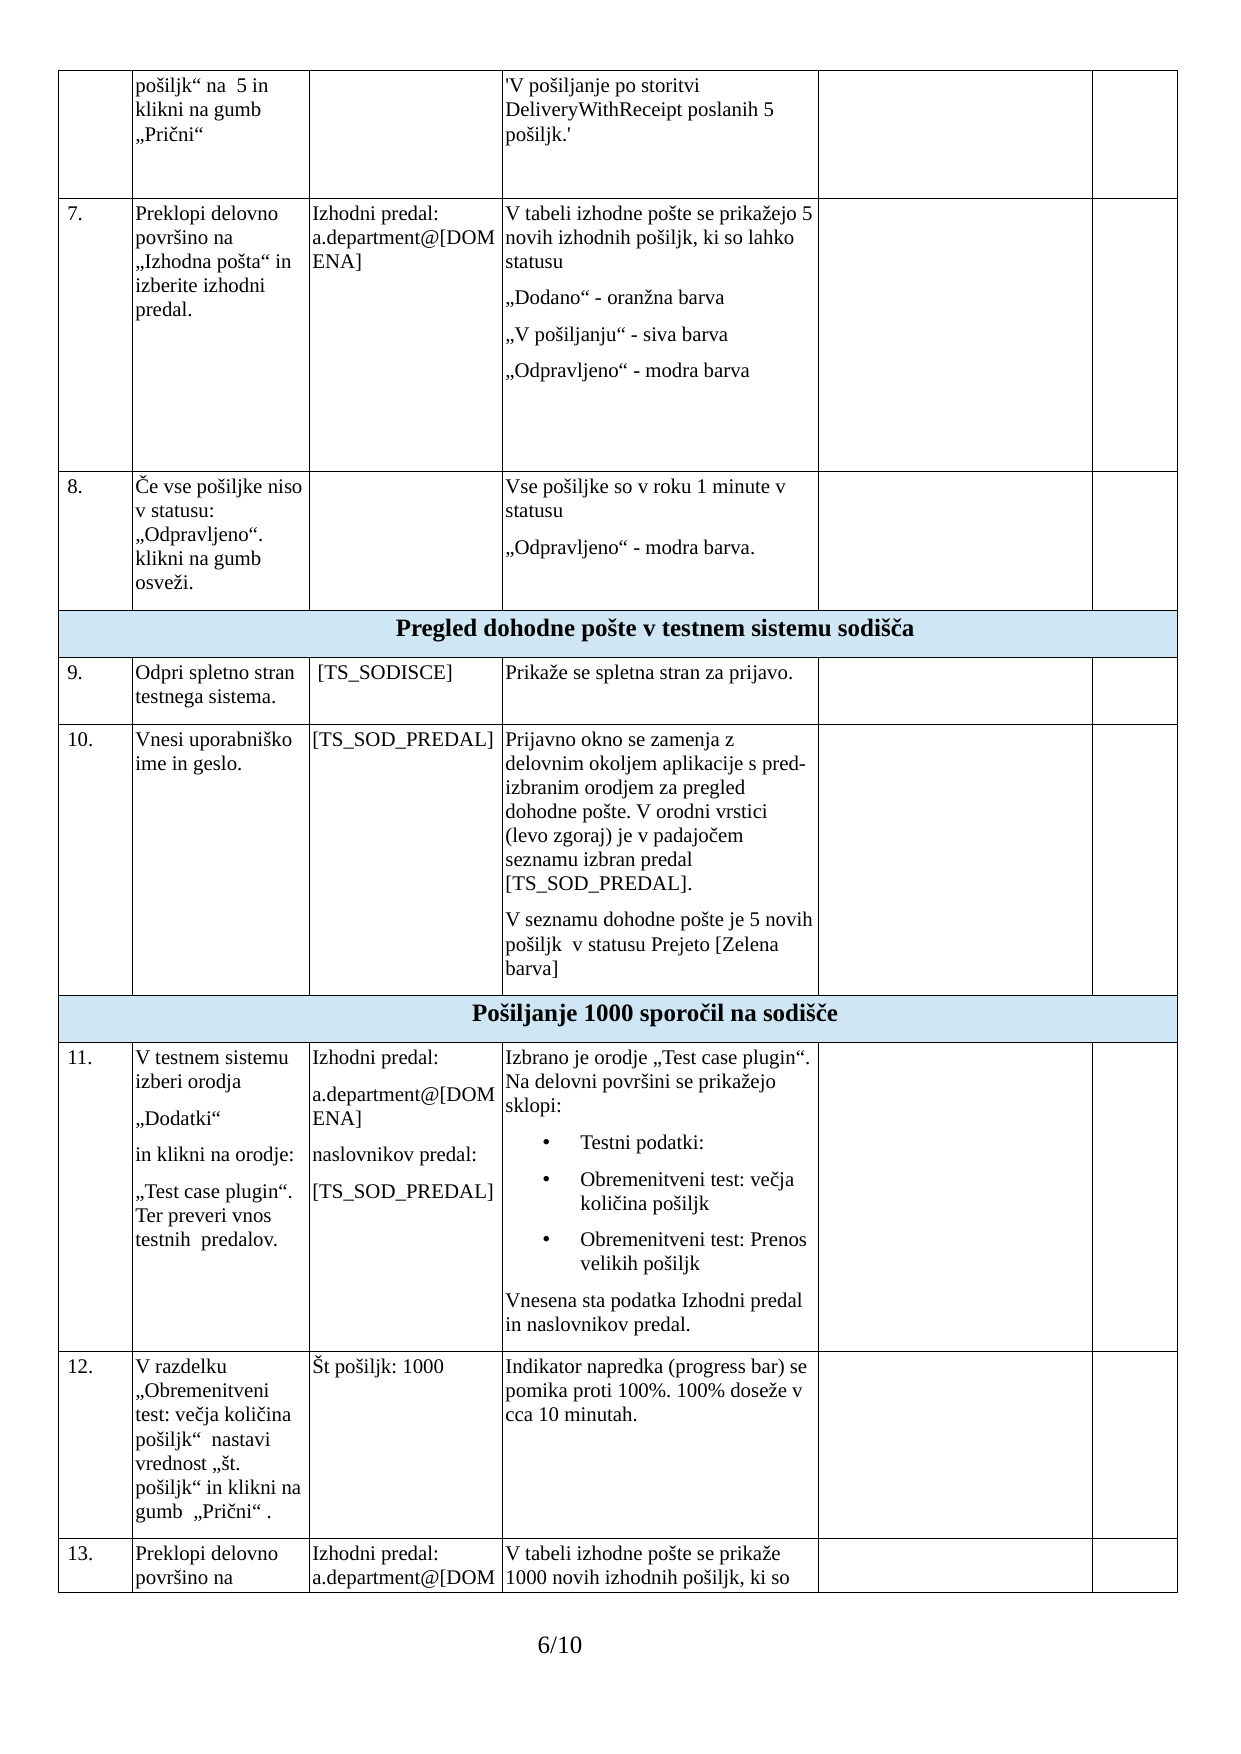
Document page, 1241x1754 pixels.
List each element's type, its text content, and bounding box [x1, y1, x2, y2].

table_cell Vnesi uporabniško ime in geslo. [133, 725, 309, 995]
table_cell [819, 71, 1092, 197]
table_cell Izhodni predal: a.department@[DOMENA] [310, 199, 502, 471]
table_cell [1093, 1539, 1177, 1592]
table_cell [1093, 1043, 1177, 1351]
table_cell Preklopi delovno površino na [133, 1539, 309, 1592]
table_cell Pregled dohodne pošte v testnem sistemu sodišča [59, 611, 1177, 657]
table_cell [1093, 472, 1177, 610]
table_cell [59, 199, 132, 471]
table_cell V tabeli izhodne pošte se prikaže 1000 novih izhodnih pošiljk, ki so [503, 1539, 818, 1592]
table_cell [1093, 658, 1177, 723]
table_cell [59, 725, 132, 995]
table_cell [59, 71, 132, 197]
table_cell [819, 1539, 1092, 1592]
table_cell V razdelku „Obremenitveni test: večja količina pošiljk“ nastavi vrednost „št. pošiljk“ in klikni na gumb „Prični“ . [133, 1352, 309, 1538]
table_cell Izhodni predal: a.department@[DOM [310, 1539, 502, 1592]
table_cell Indikator napredka (progress bar) se pomika proti 100%. 100% doseže v cca 10 minutah. [503, 1352, 818, 1538]
table_cell Izbrano je orodje „Test case plugin“. Na delovni površini se prikažejo sklopi: Testni podatki: Obremenitveni test: večja količina pošiljk Obremenitveni test: Prenos velikih pošiljk Vnesena sta podatka Izhodni predal in naslovnikov predal. [503, 1043, 818, 1351]
table_cell [310, 71, 502, 197]
table_cell [819, 199, 1092, 471]
table_cell Prijavno okno se zamenja z delovnim okoljem aplikacije s pred-izbranim orodjem za pregled dohodne pošte. V orodni vrstici (levo zgoraj) je v padajočem seznamu izbran predal [TS_SOD_PREDAL]. V seznamu dohodne pošte je 5 novih pošiljk v statusu Prejeto [Zelena barva] [503, 725, 818, 995]
table_cell V testnem sistemu izberi orodja „Dodatki“ in klikni na orodje: „Test case plugin“. Ter preveri vnos testnih predalov. [133, 1043, 309, 1351]
table_cell Izhodni predal: a.department@[DOMENA] naslovnikov predal: [TS_SOD_PREDAL] [310, 1043, 502, 1351]
table_cell [59, 1043, 132, 1351]
table_cell [1093, 725, 1177, 995]
table_cell [1093, 1352, 1177, 1538]
table_cell [59, 472, 132, 610]
table_cell [819, 725, 1092, 995]
table_cell [310, 472, 502, 610]
table_cell pošiljk“ na 5 in klikni na gumb „Prični“ [133, 71, 309, 197]
table_cell Pošiljanje 1000 sporočil na sodišče [59, 996, 1177, 1042]
table_cell 'V pošiljanje po storitvi DeliveryWithReceipt poslanih 5 pošiljk.' [503, 71, 818, 197]
table_cell Odpri spletno stran testnega sistema. [133, 658, 309, 723]
table_cell [1093, 199, 1177, 471]
table_cell [59, 658, 132, 723]
table_cell [1093, 71, 1177, 197]
table_cell Št pošiljk: 1000 [310, 1352, 502, 1538]
table_cell V tabeli izhodne pošte se prikažejo 5 novih izhodnih pošiljk, ki so lahko statusu „Dodano“ - oranžna barva „V pošiljanju“ - siva barva „Odpravljeno“ - modra barva [503, 199, 818, 471]
table_cell [TS_SOD_PREDAL] [310, 725, 502, 995]
table_cell [819, 658, 1092, 723]
table_cell [59, 1352, 132, 1538]
table_cell [819, 1352, 1092, 1538]
table_cell Prikaže se spletna stran za prijavo. [503, 658, 818, 723]
table_cell [819, 472, 1092, 610]
table_cell [819, 1043, 1092, 1351]
table_cell [59, 1539, 132, 1592]
table_cell [TS_SODISCE] [310, 658, 502, 723]
table_cell Če vse pošiljke niso v statusu: „Odpravljeno“. klikni na gumb osveži. [133, 472, 309, 610]
table_cell Vse pošiljke so v roku 1 minute v statusu „Odpravljeno“ - modra barva. [503, 472, 818, 610]
table_cell Preklopi delovno površino na „Izhodna pošta“ in izberite izhodni predal. [133, 199, 309, 471]
